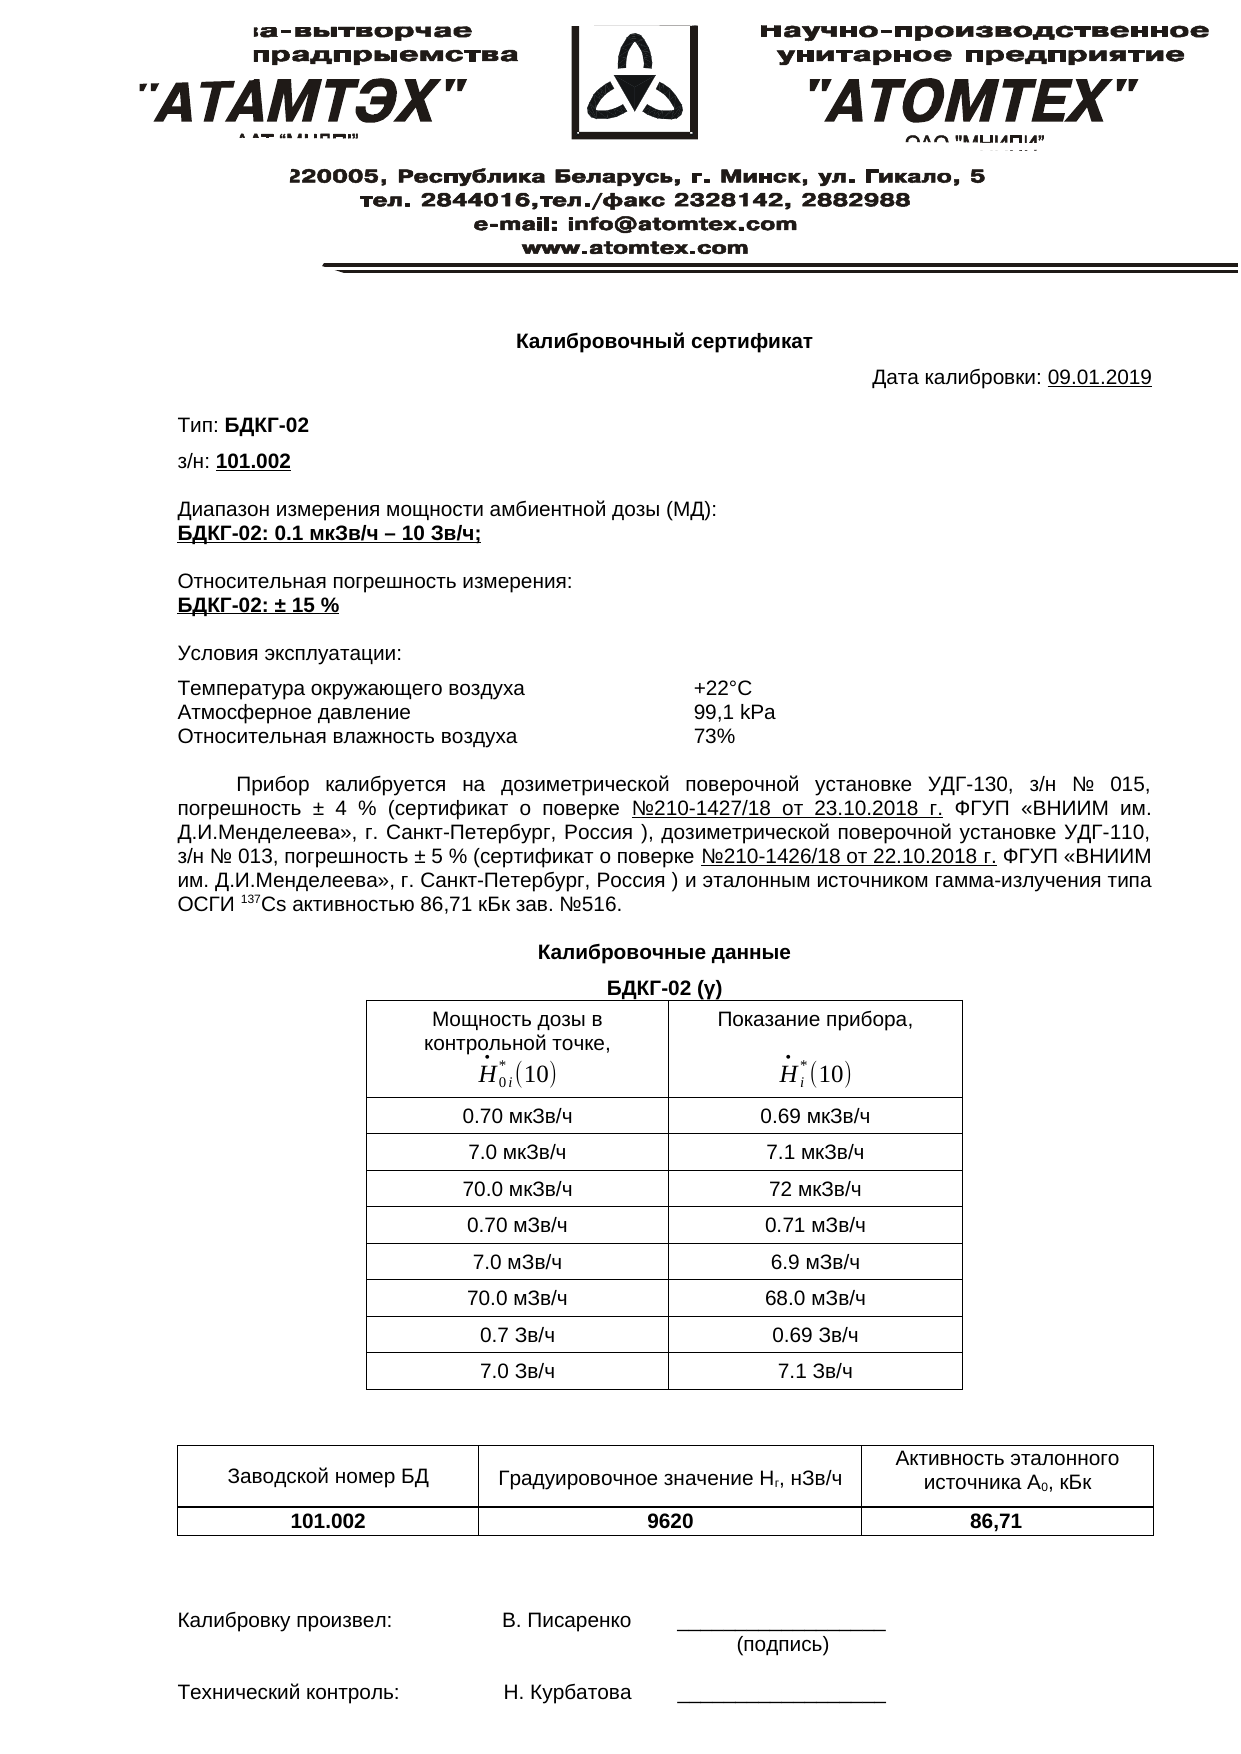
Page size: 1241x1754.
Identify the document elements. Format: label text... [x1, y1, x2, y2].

table_cell 70.0 мЗв/ч [367, 1280, 668, 1316]
text Дата калибровки: 09.01.2019 [177, 365, 1152, 389]
text БДКГ-02: ± 15 % [177, 592, 1152, 616]
text (подпись) [177, 1632, 1152, 1656]
text Калибровочный сертификат [177, 329, 1152, 353]
table_cell 9620 [479, 1508, 861, 1535]
table_header Мощность дозы в контрольной точке, [367, 1001, 668, 1097]
table_cell 101.002 [178, 1508, 478, 1535]
table_cell 0.70 мЗв/ч [367, 1207, 668, 1243]
table_header Заводской номер БД [178, 1446, 478, 1506]
table_cell 0.70 мкЗв/ч [367, 1098, 668, 1133]
table_cell 7.1 Зв/ч [669, 1353, 962, 1388]
table_cell 0.71 мЗв/ч [669, 1207, 962, 1243]
text Калибровочные данные [177, 940, 1152, 964]
table_cell 0.69 мкЗв/ч [669, 1098, 962, 1133]
text з/н: 101.002 [177, 449, 1152, 473]
table_cell 7.1 мкЗв/ч [669, 1134, 962, 1170]
text Прибор калибруется на дозиметрической поверочной установке УДГ-130, з/н № 015, погрешность ± 4 % (сертификат о поверке №210-1427/18 от 23.10.2018 г. ФГУП «ВНИИМ им. Д.И.Менделеева», г. Санкт-Петербург, Россия ), дозиметрической поверочной установке УДГ-110, з/н № 013, погрешность ± 5 % (сертификат о поверке №210-1426/18 от 22.10.2018 г. ФГУП «ВНИИМ им. Д.И.Менделеева», г. Санкт-Петербург, Россия ) и эталонным источником гамма-излучения типа ОСГИ 137Cs активностью 86,71 кБк зав. №516. [177, 772, 1152, 916]
text Технический контроль: Н. Курбатова __________________ [177, 1679, 1152, 1703]
table_cell 0.69 Зв/ч [669, 1317, 962, 1352]
text БДКГ-02: 0.1 мкЗв/ч – 10 Зв/ч; [177, 521, 1152, 544]
table_cell 68.0 мЗв/ч [669, 1280, 962, 1316]
table_cell 72 мкЗв/ч [669, 1171, 962, 1206]
text Атмосферное давление 99,1 kPa [177, 700, 1152, 724]
table_cell 7.0 Зв/ч [367, 1353, 668, 1388]
table_cell 7.0 мЗв/ч [367, 1244, 668, 1279]
table_cell 86,71 [862, 1508, 1153, 1535]
text Условия эксплуатации: [177, 640, 1152, 664]
table_cell 0.7 Зв/ч [367, 1317, 668, 1352]
table_cell 7.0 мкЗв/ч [367, 1134, 668, 1170]
text Диапазон измерения мощности амбиентной дозы (МД): [177, 497, 1152, 521]
table_header Показание прибора, [669, 1001, 962, 1097]
text Калибровку произвел: В. Писаренко __________________ [177, 1608, 1152, 1632]
table_cell 70.0 мкЗв/ч [367, 1171, 668, 1206]
table_header Градуировочное значение Нг, нЗв/ч [479, 1446, 861, 1506]
table_header Активность эталонного источника А0, кБк [862, 1446, 1153, 1506]
text БДКГ-02 (γ) [177, 976, 1152, 1000]
text Температура окружающего воздуха +22°C [177, 676, 1152, 700]
text Относительная погрешность измерения: [177, 568, 1152, 592]
text Тип: БДКГ-02 [177, 413, 1152, 437]
text Относительная влажность воздуха 73% [177, 724, 1152, 748]
table_cell 6.9 мЗв/ч [669, 1244, 962, 1279]
